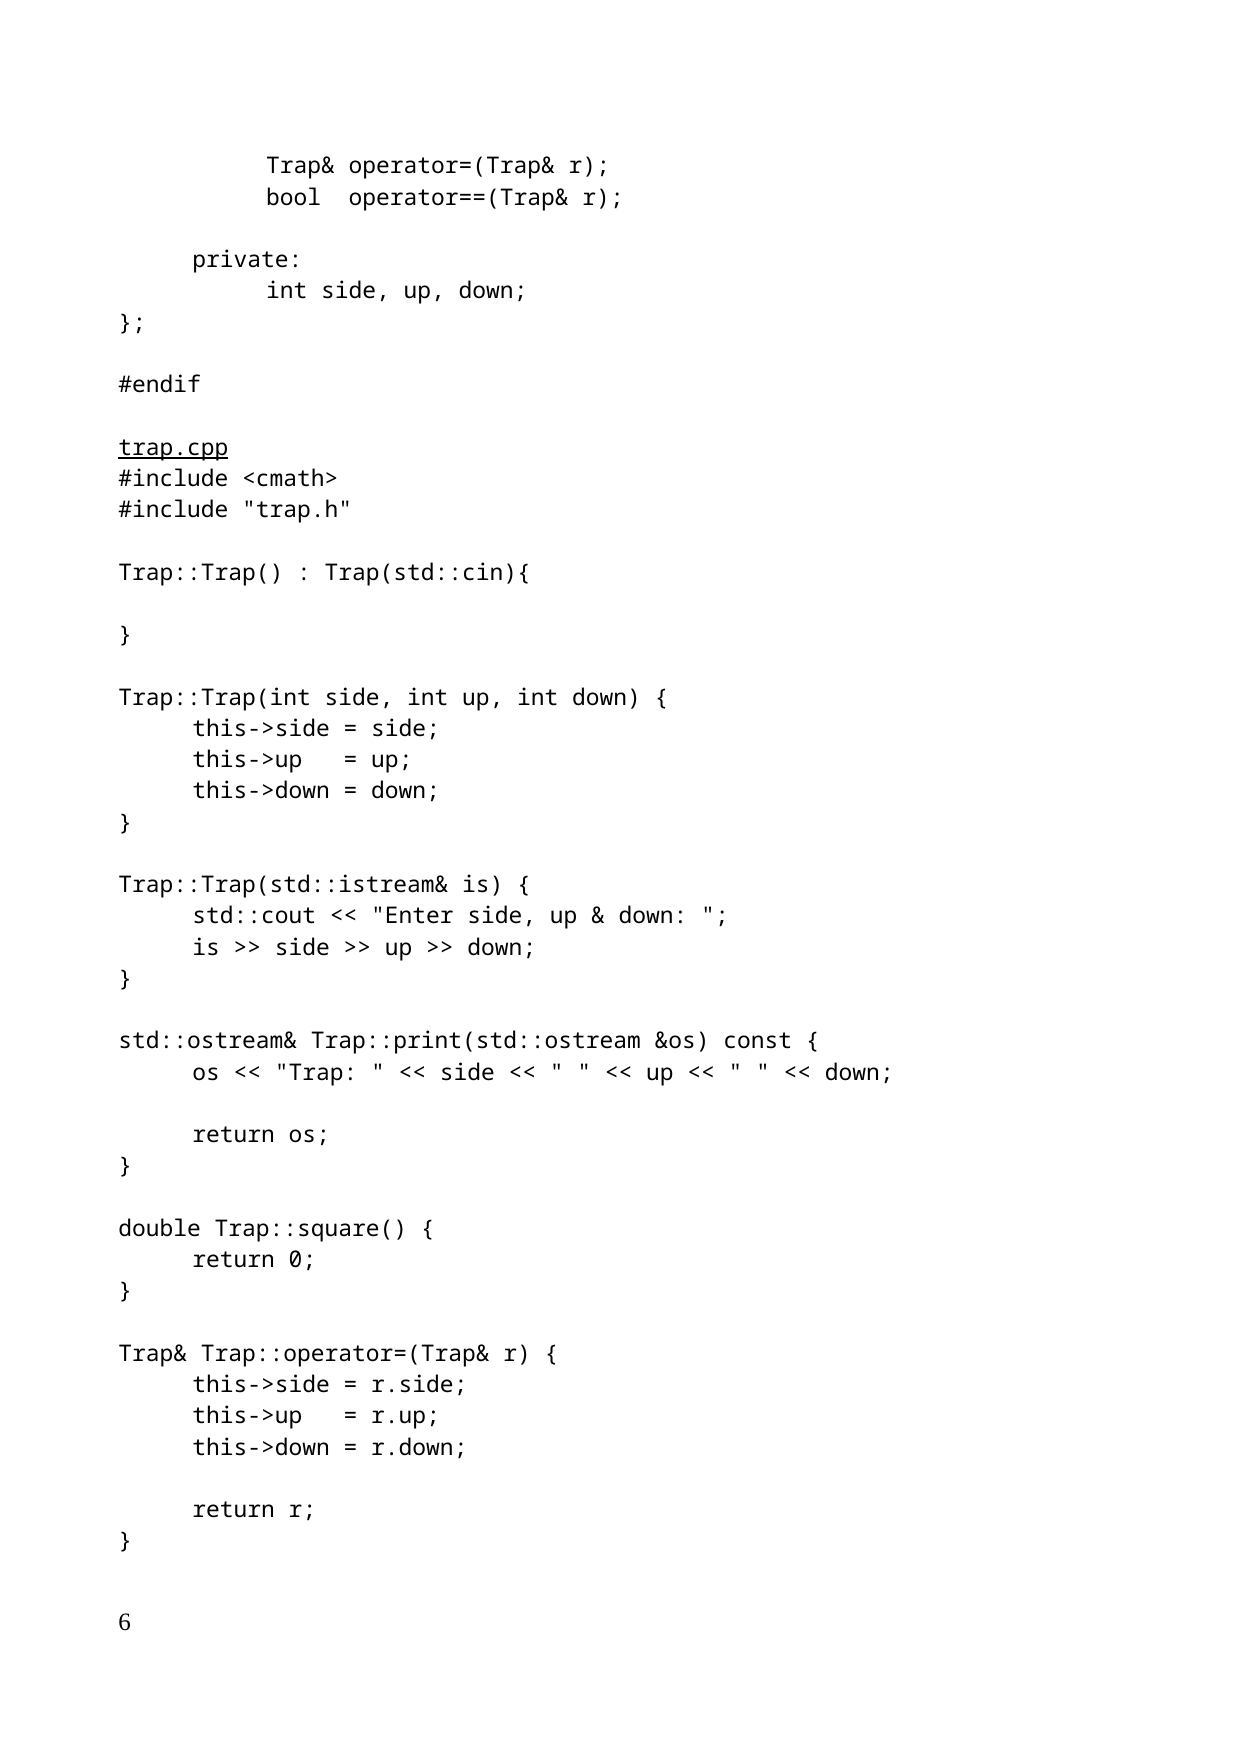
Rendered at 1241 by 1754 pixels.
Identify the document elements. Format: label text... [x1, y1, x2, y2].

text Trap::Trap() : Trap(std::cin){ [118, 556, 1122, 587]
text #include "trap.h" [118, 493, 1122, 524]
text this->up = r.up; [118, 1399, 1122, 1431]
text bool operator==(Trap& r); [118, 181, 1122, 212]
text #endif [118, 368, 1122, 399]
text std::ostream& Trap::print(std::ostream &os) const { [118, 1024, 1122, 1056]
text os << "Trap: " << side << " " << up << " " << down; [118, 1056, 1122, 1087]
text } [118, 618, 1122, 649]
text } [118, 806, 1122, 837]
text trap.cpp [118, 431, 1122, 462]
text Trap& Trap::operator=(Trap& r) { [118, 1337, 1122, 1368]
text this->side = r.side; [118, 1368, 1122, 1399]
text this->up = up; [118, 743, 1122, 774]
text } [118, 1524, 1122, 1556]
text is >> side >> up >> down; [118, 931, 1122, 962]
text int side, up, down; [118, 274, 1122, 306]
text Trap& operator=(Trap& r); [118, 149, 1122, 181]
text double Trap::square() { [118, 1212, 1122, 1243]
text #include <cmath> [118, 462, 1122, 493]
text std::cout << "Enter side, up & down: "; [118, 899, 1122, 931]
text Trap::Trap(std::istream& is) { [118, 868, 1122, 899]
text return 0; [118, 1243, 1122, 1274]
text } [118, 962, 1122, 993]
text }; [118, 306, 1122, 337]
text this->down = r.down; [118, 1431, 1122, 1462]
text } [118, 1274, 1122, 1306]
text private: [118, 243, 1122, 274]
text this->down = down; [118, 774, 1122, 806]
text this->side = side; [118, 712, 1122, 743]
text Trap::Trap(int side, int up, int down) { [118, 681, 1122, 712]
text return os; [118, 1118, 1122, 1149]
text return r; [118, 1493, 1122, 1524]
text } [118, 1149, 1122, 1181]
